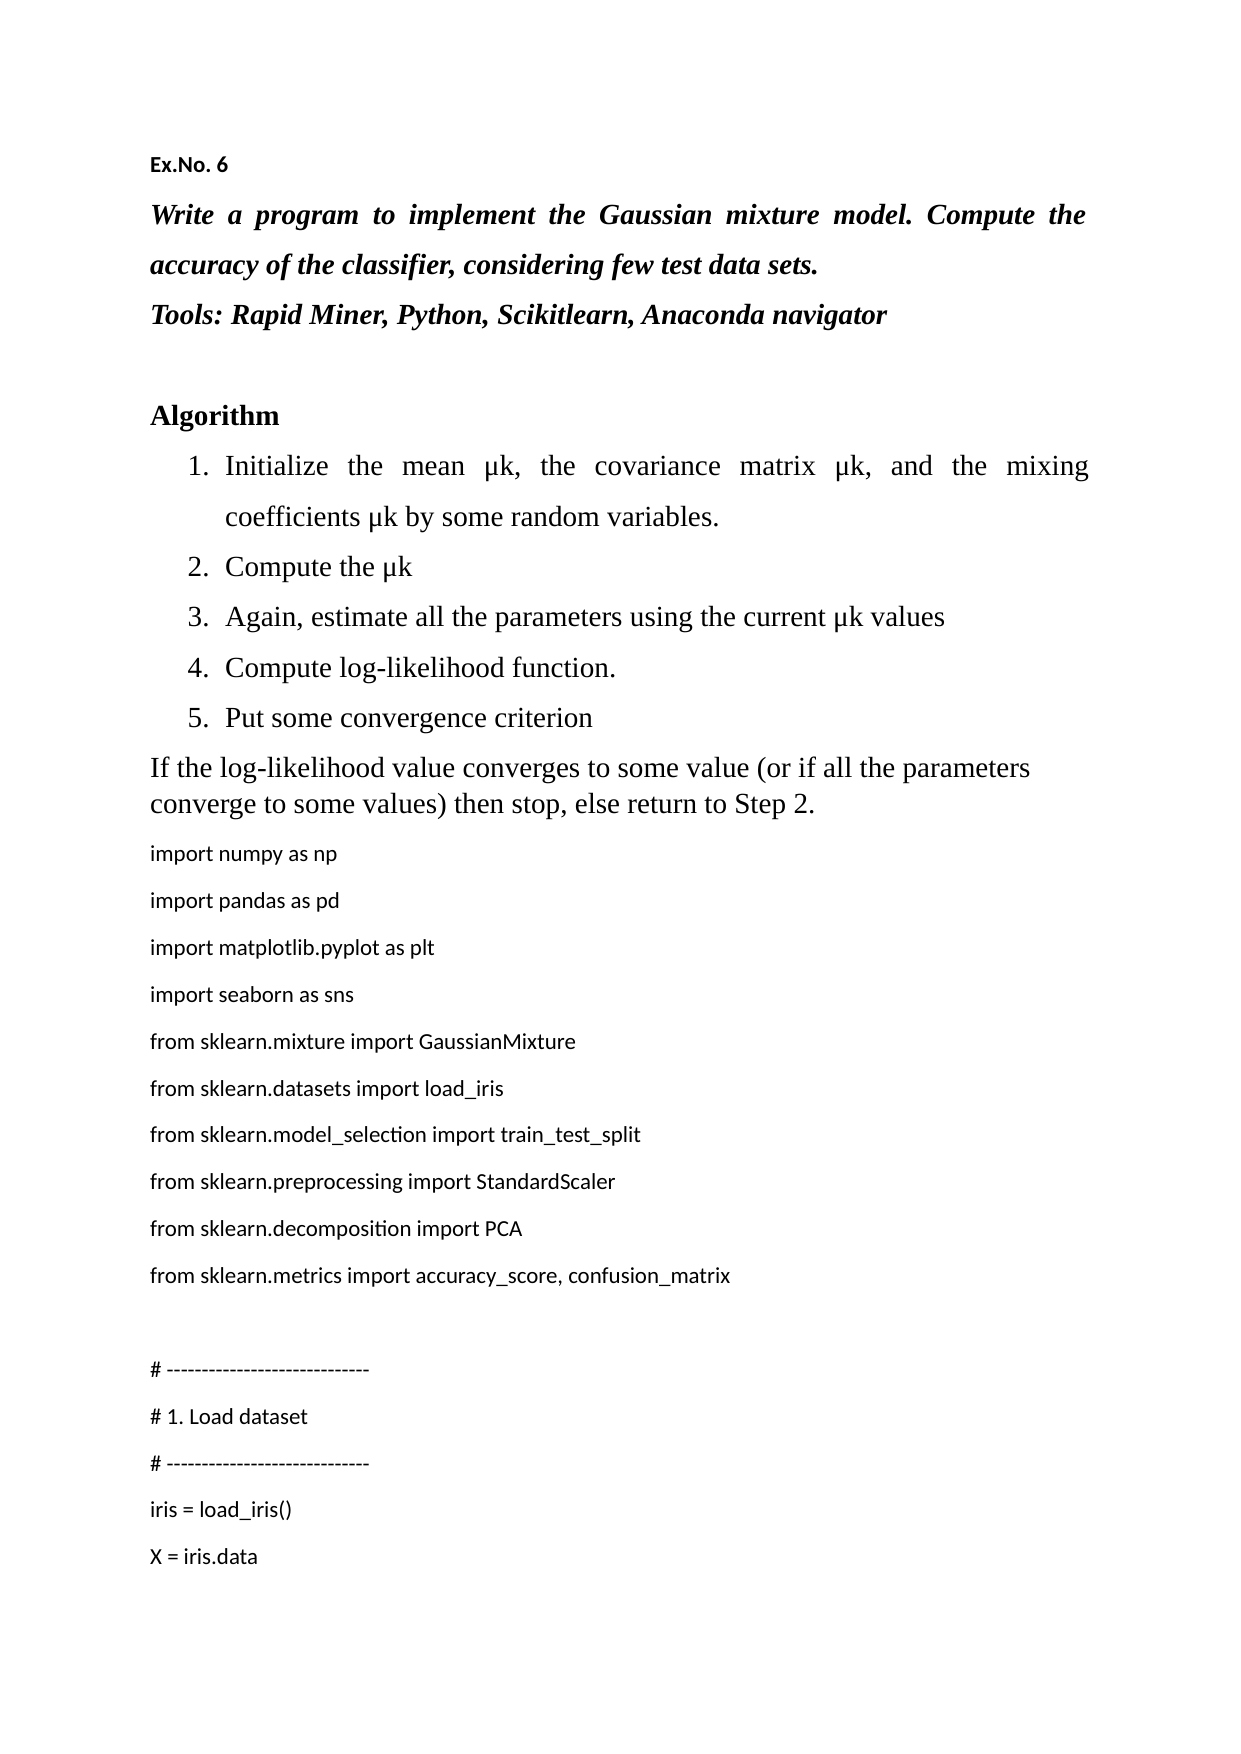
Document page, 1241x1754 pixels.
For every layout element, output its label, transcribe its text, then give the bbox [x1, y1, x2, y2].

text from sklearn.decomposition import PCA [150, 1214, 1090, 1242]
text import pandas as pd [150, 886, 1090, 914]
text If the log-likelihood value converges to some value (or if all the parameters converge to some values) then stop, else return to Step 2. [150, 750, 1090, 820]
list Compute the μk [187, 549, 1090, 583]
text # 1. Load dataset [150, 1402, 1090, 1430]
list Initialize the mean μk, the covariance matrix μk, and the mixing coefficients μk by some random variables. [187, 448, 1090, 532]
text X = iris.data [150, 1542, 1090, 1570]
text Tools: Rapid Miner, Python, Scikitlearn, Anaconda navigator [150, 297, 1090, 331]
list Compute log-likelihood function. [187, 650, 1090, 683]
text Algorithm [150, 398, 1090, 432]
text import matplotlib.pyplot as plt [150, 933, 1090, 961]
text Ex.No. 6 [150, 150, 1090, 178]
text import seaborn as sns [150, 980, 1090, 1008]
text from sklearn.datasets import load_iris [150, 1074, 1090, 1102]
text from sklearn.metrics import accuracy_score, confusion_matrix [150, 1261, 1090, 1289]
list Put some convergence criterion [187, 700, 1090, 733]
text iris = load_iris() [150, 1496, 1090, 1523]
text import numpy as np [150, 839, 1090, 867]
text from sklearn.preprocessing import StandardScaler [150, 1167, 1090, 1195]
text Write a program to implement the Gaussian mixture model. Compute the accuracy of the classifier, considering few test data sets. [150, 197, 1090, 281]
text # ----------------------------- [150, 1355, 1090, 1383]
text from sklearn.mixture import GaussianMixture [150, 1027, 1090, 1055]
list Again, estimate all the parameters using the current μk values [187, 599, 1090, 633]
text from sklearn.model_selection import train_test_split [150, 1121, 1090, 1148]
text # ----------------------------- [150, 1449, 1090, 1477]
